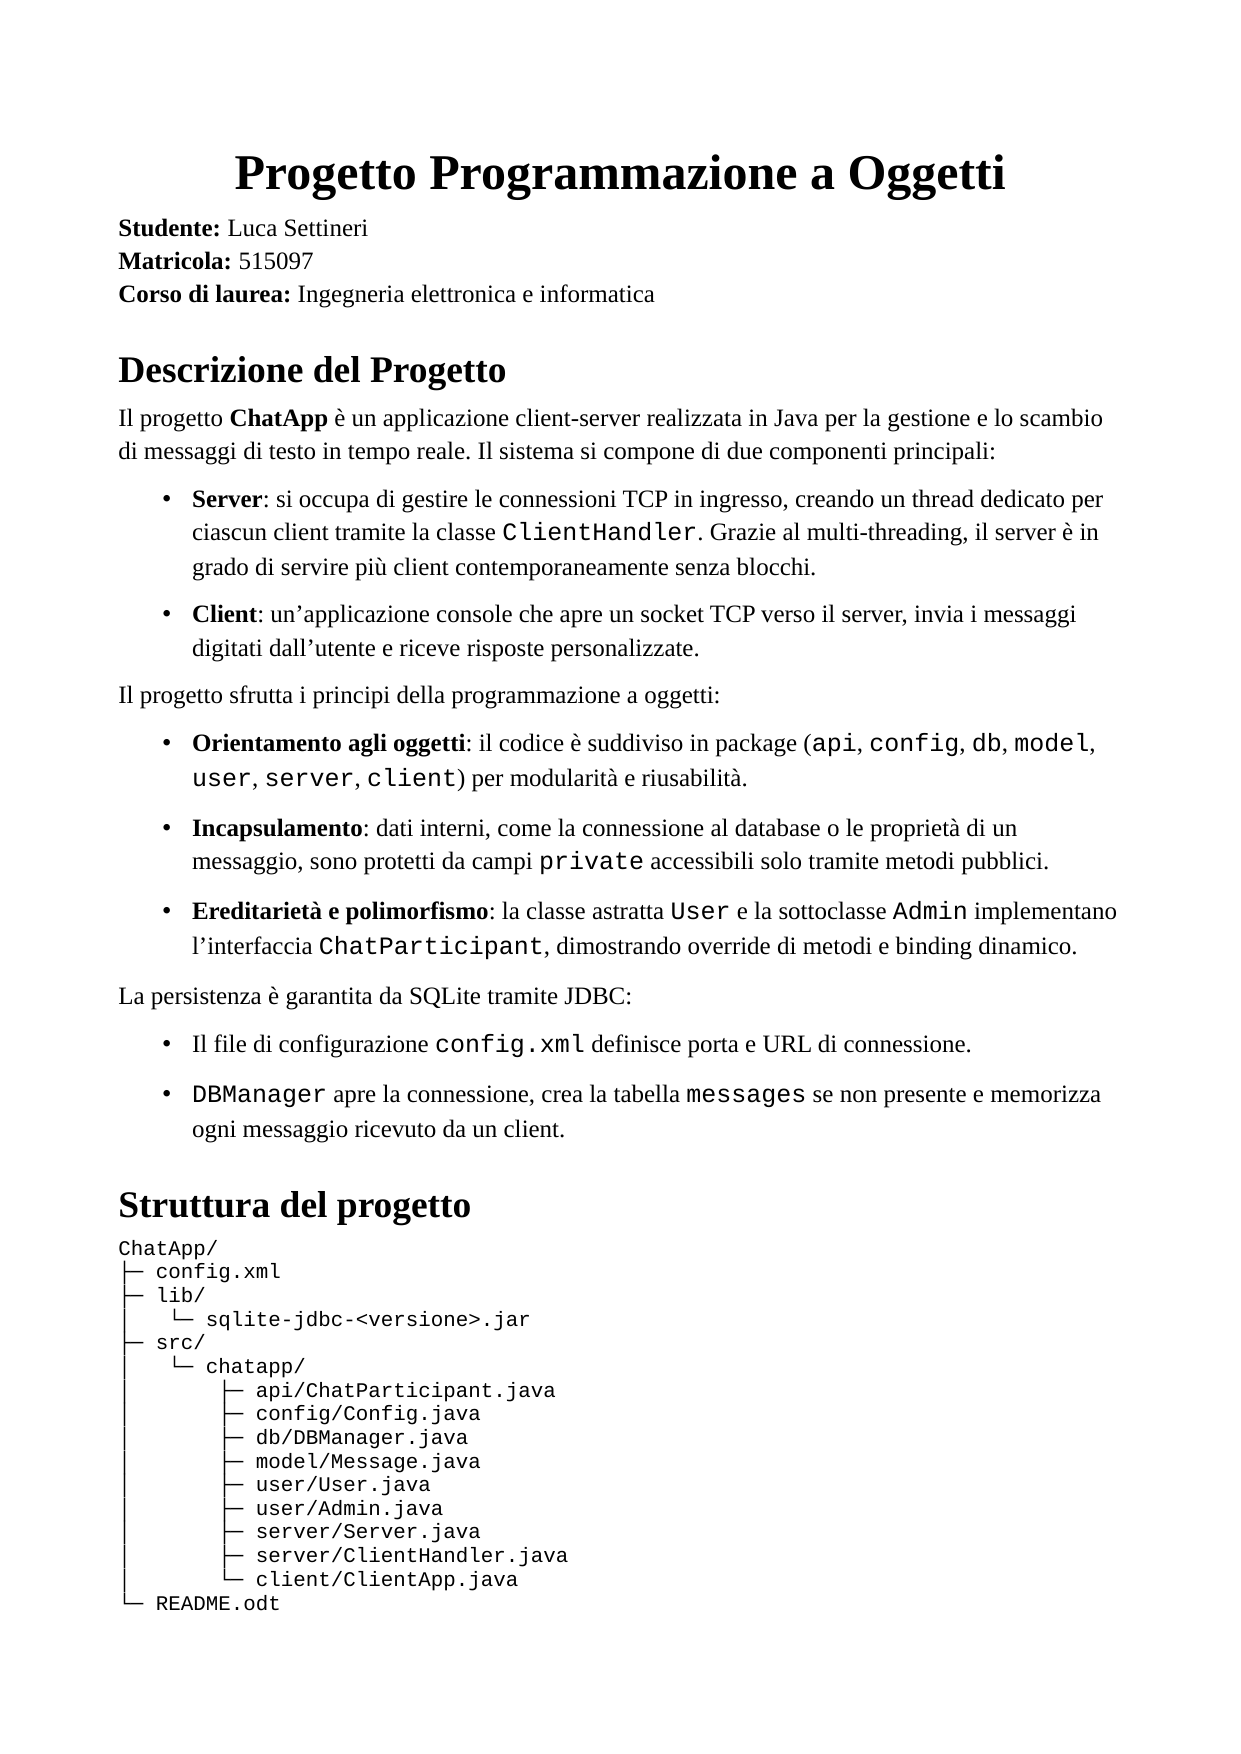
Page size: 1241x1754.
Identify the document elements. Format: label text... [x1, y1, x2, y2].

list Incapsulamento: dati interni, come la connessione al database o le proprietà di un messaggio, sono protetti da campi private accessibili solo tramite metodi pubblici. [162, 813, 1122, 877]
list Il file di configurazione config.xml definisce porta e URL di connessione. [162, 1029, 1122, 1059]
text ├─ config.xml [118, 1261, 1122, 1285]
list Client: un’applicazione console che apre un socket TCP verso il server, invia i messaggi digitati dall’utente e riceve risposte personalizzate. [162, 599, 1122, 661]
text │ └─ sqlite-jdbc-<versione>.jar [125, 1309, 1122, 1332]
text │ ├─ server/Server.java [118, 1522, 1122, 1545]
text │ ├─ api/ChatParticipant.java [225, 1380, 1122, 1403]
text Il progetto sfrutta i principi della programmazione a oggetti: [118, 680, 1122, 709]
text │ ├─ user/Admin.java [125, 1498, 224, 1522]
text ├─ src/ [118, 1332, 1122, 1356]
subtitle Descrizione del Progetto [118, 348, 1122, 391]
list Orientamento agli oggetti: il codice è suddiviso in package (api, config, db, model, user, server, client) per modularità e riusabilità. [162, 728, 1122, 794]
subtitle Struttura del progetto [118, 1182, 1122, 1225]
text Studente: Luca Settineri Matricola: 515097 Corso di laurea: Ingegneria elettronica e informatica [118, 213, 1122, 308]
text │ ├─ db/DBManager.java [118, 1427, 1122, 1451]
text ChatApp/ [118, 1238, 1122, 1261]
text │ ├─ user/Admin.java [225, 1498, 1122, 1522]
list Server: si occupa di gestire le connessioni TCP in ingresso, creando un thread dedicato per ciascun client tramite la classe ClientHandler. Grazie al multi-threading, il server è in grado di servire più client contemporaneamente senza blocchi. [162, 484, 1122, 581]
list Ereditarietà e polimorfismo: la classe astratta User e la sottoclasse Admin implementano l’interfaccia ChatParticipant, dimostrando override di metodi e binding dinamico. [162, 896, 1122, 962]
text La persistenza è garantita da SQLite tramite JDBC: [118, 981, 1122, 1010]
list DBManager apre la connessione, crea la tabella messages se non presente e memorizza ogni messaggio ricevuto da un client. [162, 1079, 1122, 1142]
text └─ README.odt [118, 1592, 1122, 1616]
text ├─ lib/ [118, 1285, 1122, 1309]
text Il progetto ChatApp è un applicazione client-server realizzata in Java per la gestione e lo scambio di messaggi di testo in tempo reale. Il sistema si compone di due componenti principali: [118, 403, 1122, 465]
text │ └─ chatapp/ [118, 1356, 1122, 1380]
text │ ├─ model/Message.java [125, 1451, 224, 1474]
text │ └─ client/ClientApp.java [125, 1569, 1122, 1592]
subtitle Progetto Programmazione a Oggetti [118, 143, 1122, 201]
text │ ├─ server/ClientHandler.java [118, 1545, 1122, 1569]
text │ ├─ config/Config.java [118, 1403, 1122, 1427]
text │ ├─ user/User.java [118, 1474, 1122, 1498]
text │ ├─ model/Message.java [225, 1451, 1122, 1474]
text │ ├─ api/ChatParticipant.java [125, 1380, 224, 1403]
